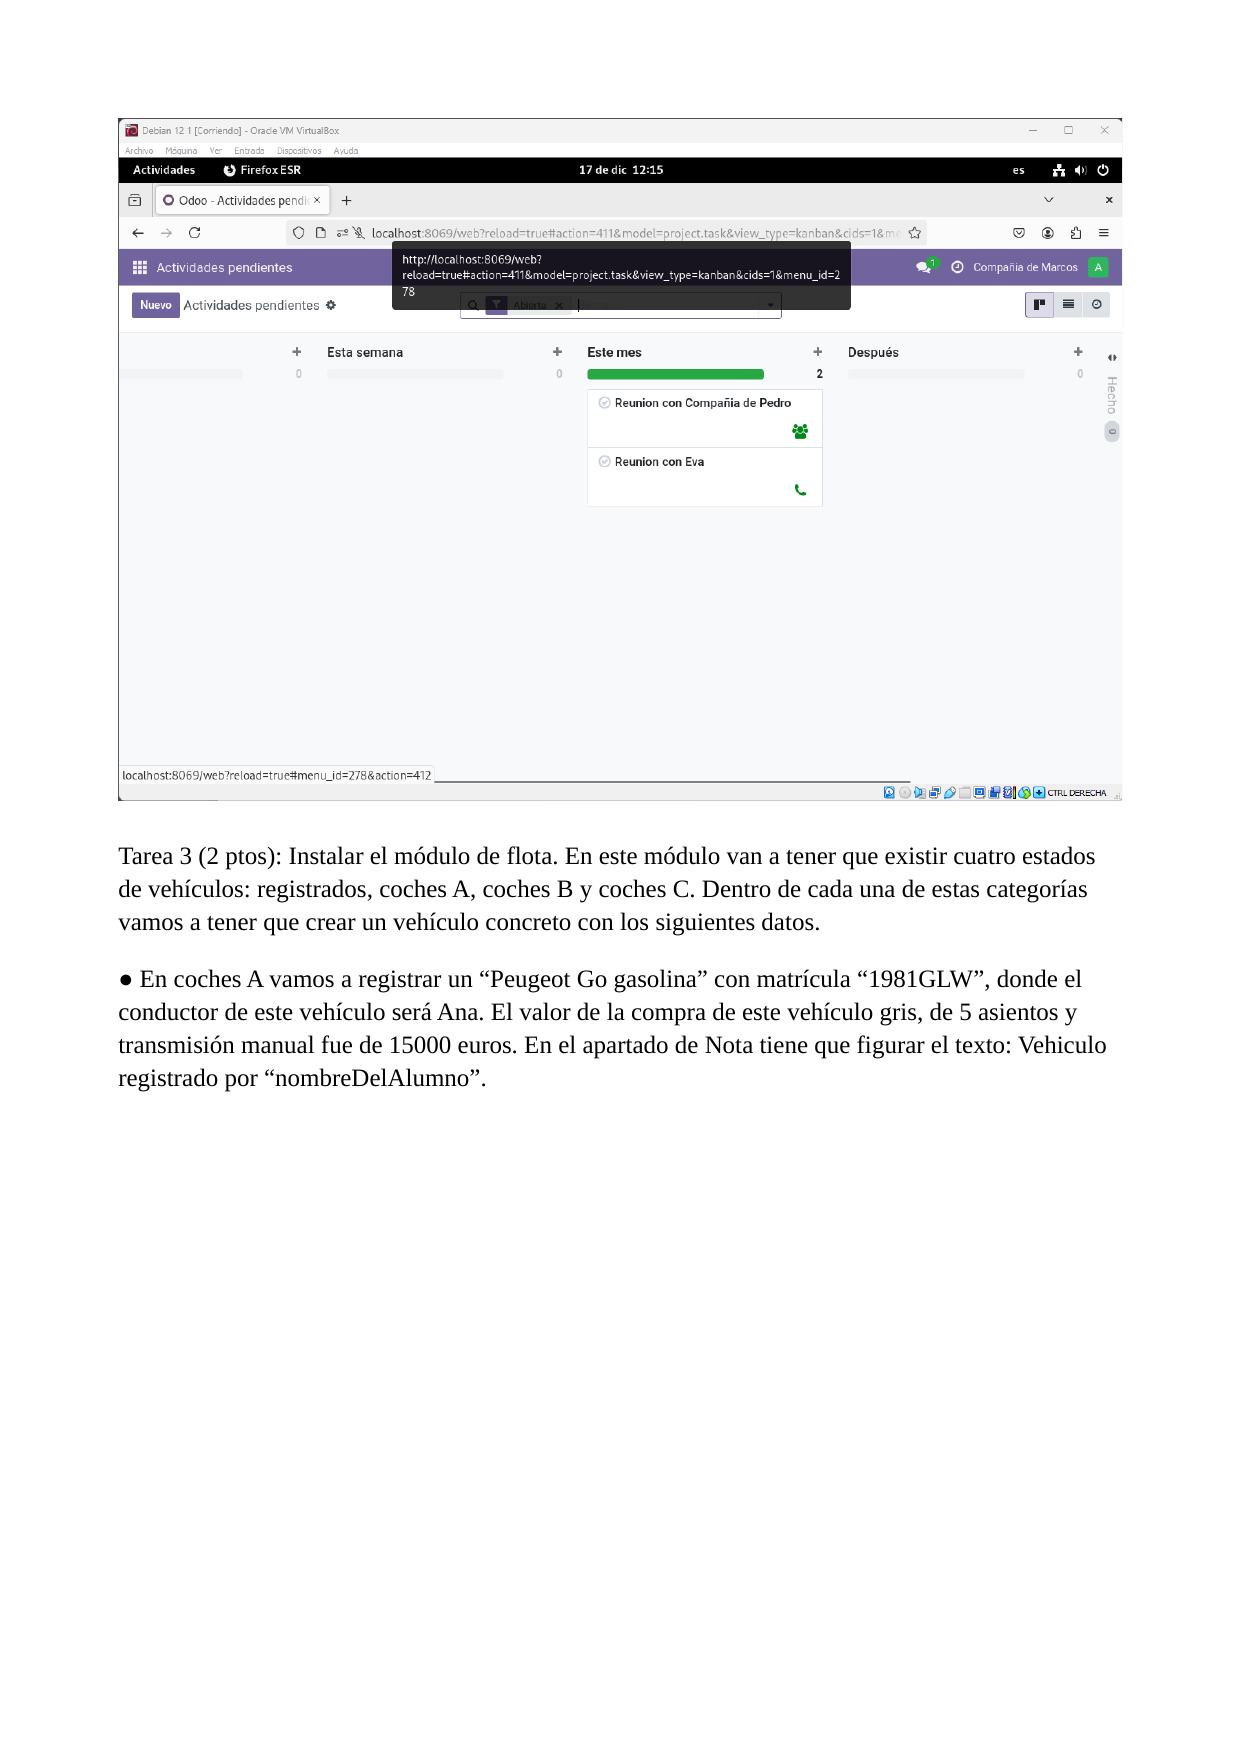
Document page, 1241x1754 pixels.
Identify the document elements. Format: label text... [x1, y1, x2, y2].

text Tarea 3 (2 ptos): Instalar el módulo de flota. En este módulo van a tener que existir cuatro estados de vehículos: registrados, coches A, coches B y coches C. Dentro de cada una de estas categorías vamos a tener que crear un vehículo concreto con los siguientes datos. [118, 841, 1122, 936]
picture [118, 118, 1123, 801]
text ● En coches A vamos a registrar un “Peugeot Go gasolina” con matrícula “1981GLW”, donde el conductor de este vehículo será Ana. El valor de la compra de este vehículo gris, de 5 asientos y transmisión manual fue de 15000 euros. En el apartado de Nota tiene que figurar el texto: Vehiculo registrado por “nombreDelAlumno”. [118, 964, 1122, 1092]
